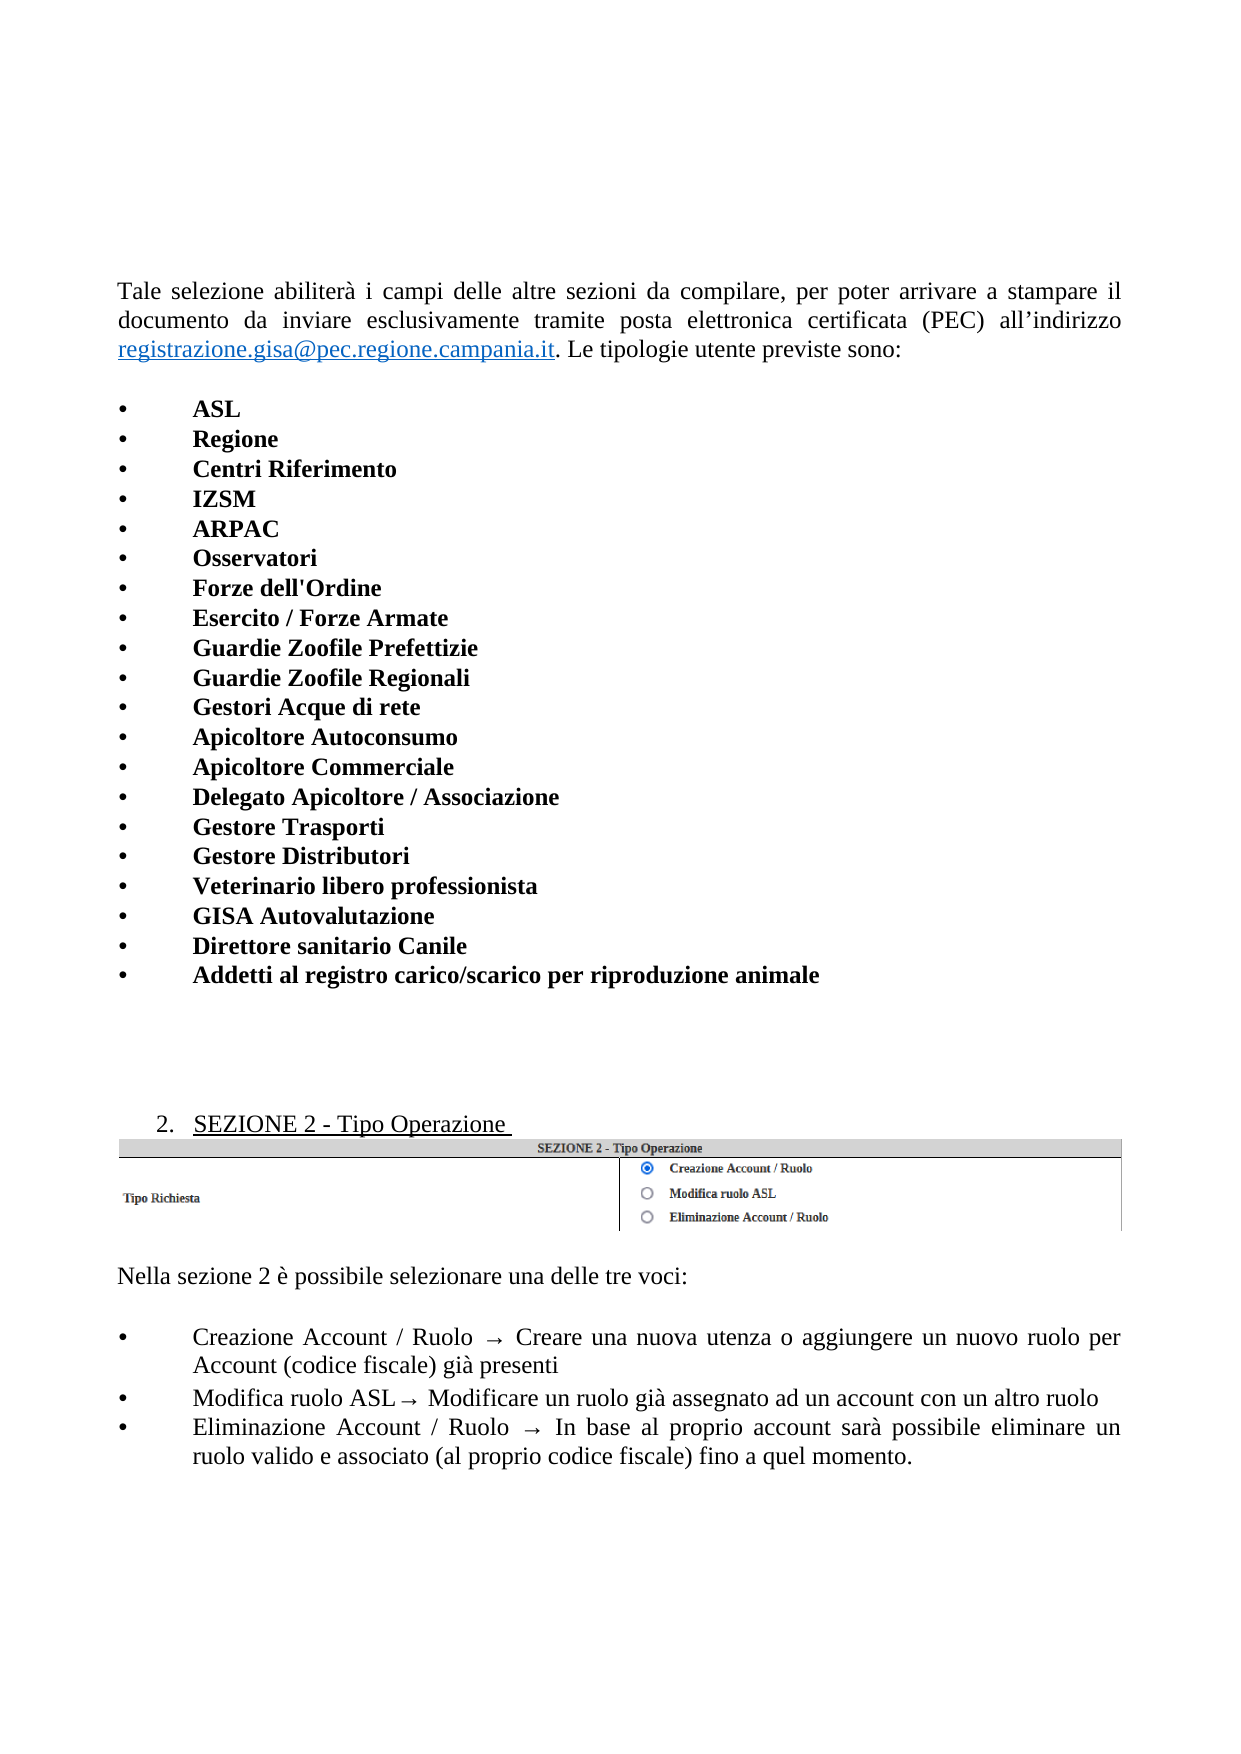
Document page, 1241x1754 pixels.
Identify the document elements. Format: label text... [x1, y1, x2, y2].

list Addetti al registro carico/scarico per riproduzione animale [118, 961, 1122, 989]
list Modifica ruolo ASL→ Modificare un ruolo già assegnato ad un account con un altro ruolo [118, 1382, 1122, 1411]
list ASL [118, 394, 1122, 423]
list Delegato Apicoltore / Associazione [118, 782, 1122, 811]
list Forze dell'Ordine [118, 573, 1122, 602]
list Centri Riferimento [118, 454, 1122, 483]
list Osservatori [118, 543, 1122, 572]
list Veterinario libero professionista [118, 871, 1122, 900]
list Regione [118, 424, 1122, 453]
list Gestore Distributori [118, 841, 1122, 870]
subtitle SEZIONE 2 - Tipo Operazione [156, 1109, 1122, 1138]
list Gestore Trasporti [118, 812, 1122, 840]
list Guardie Zoofile Regionali [118, 663, 1122, 691]
picture [118, 1138, 1122, 1231]
text Tale selezione abiliterà i campi delle altre sezioni da compilare, per poter arrivare a stampare il documento da inviare esclusivamente tramite posta elettronica certificata (PEC) all’indirizzo registrazione.gisa@pec.regione.campania.it. Le tipologie utente previste sono: [117, 276, 1122, 363]
list Gestori Acque di rete [118, 692, 1122, 721]
text Nella sezione 2 è possibile selezionare una delle tre voci: [117, 1261, 1122, 1289]
list ARPAC [118, 514, 1122, 542]
list IZSM [118, 484, 1122, 513]
list Guardie Zoofile Prefettizie [118, 633, 1122, 662]
list Apicoltore Autoconsumo [118, 722, 1122, 751]
list GISA Autovalutazione [118, 901, 1122, 930]
list Direttore sanitario Canile [118, 931, 1122, 959]
list Eliminazione Account / Ruolo → In base al proprio account sarà possibile eliminare un ruolo valido e associato (al proprio codice fiscale) fino a quel momento. [118, 1412, 1122, 1469]
list Esercito / Forze Armate [118, 603, 1122, 632]
list Creazione Account / Ruolo → Creare una nuova utenza o aggiungere un nuovo ruolo per Account (codice fiscale) già presenti [118, 1322, 1122, 1379]
list Apicoltore Commerciale [118, 752, 1122, 781]
